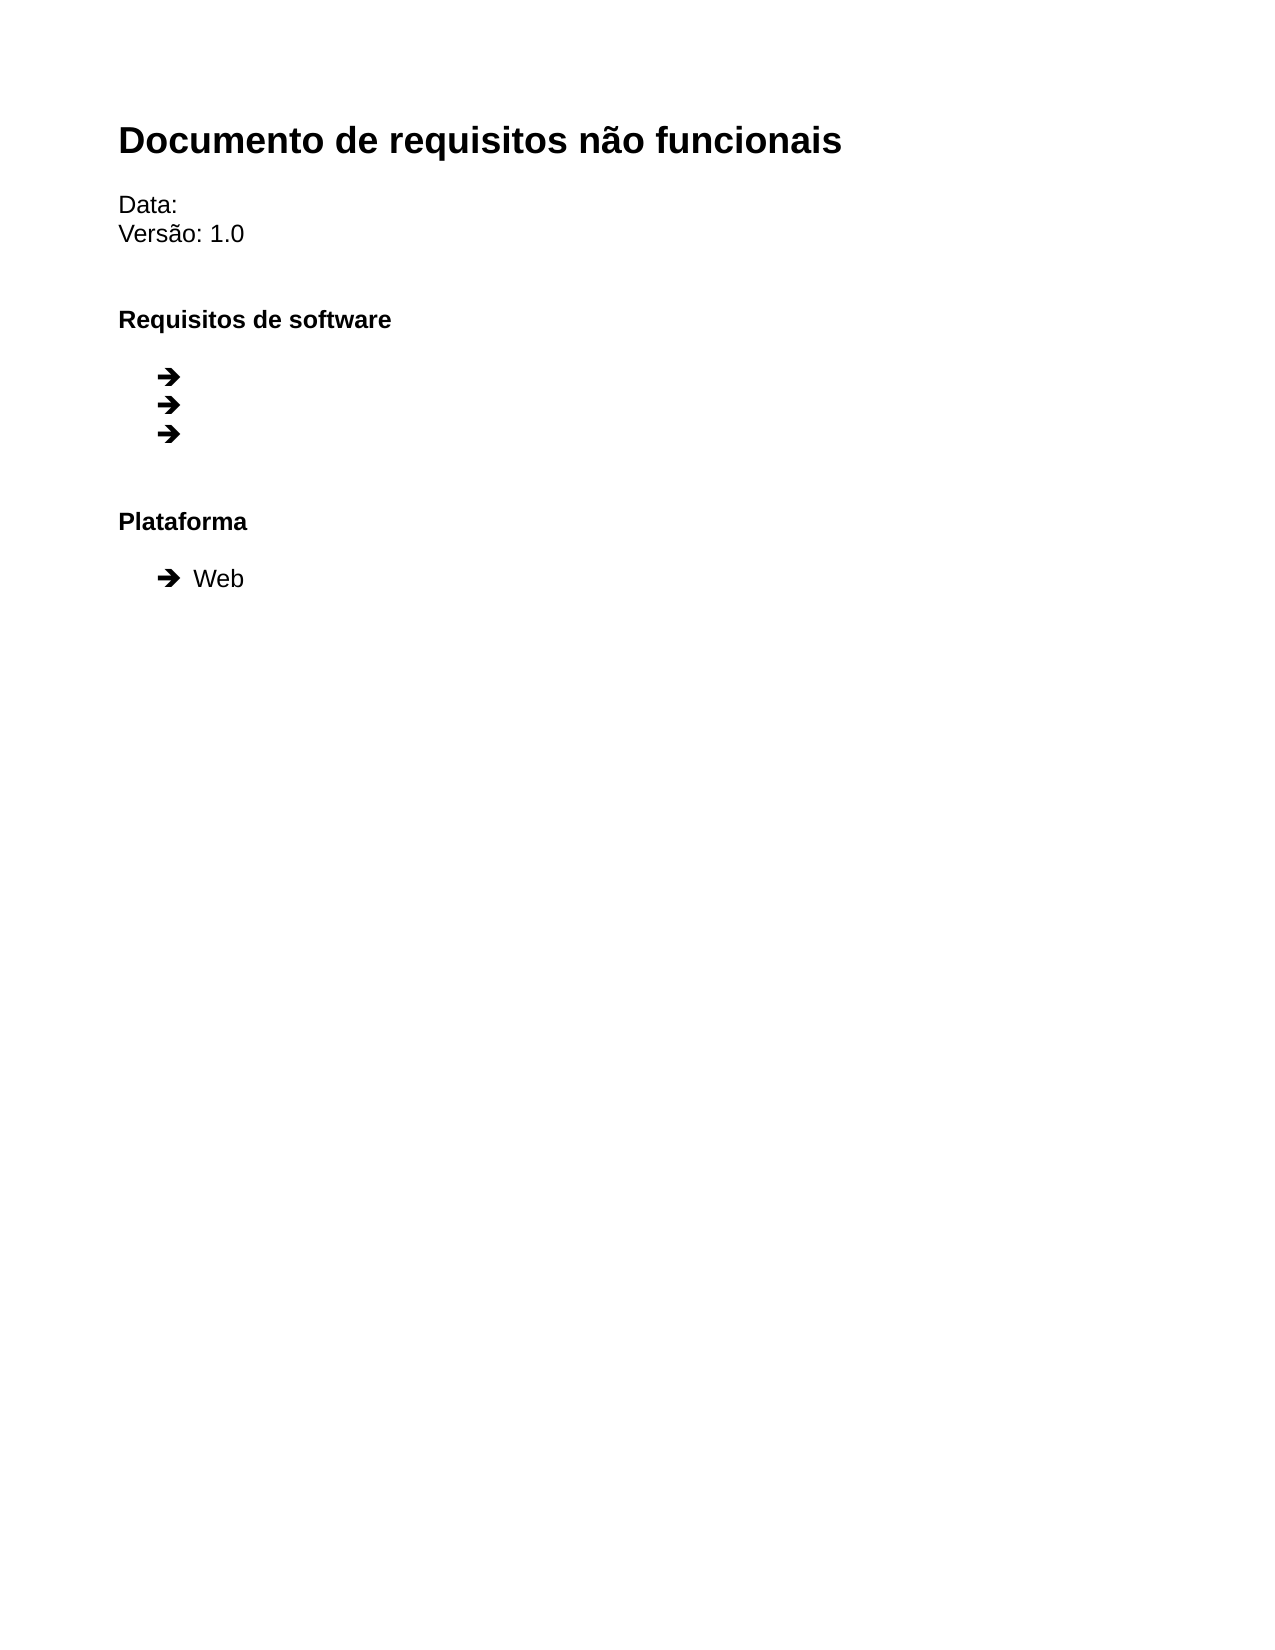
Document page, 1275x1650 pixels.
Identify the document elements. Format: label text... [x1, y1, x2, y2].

text Documento de requisitos não funcionais [118, 118, 1157, 161]
text Plataforma [118, 507, 1157, 535]
text Versão: 1.0 [118, 219, 1157, 247]
list Web [156, 564, 1157, 593]
text Requisitos de software [118, 305, 1157, 334]
text Data: [118, 190, 1157, 219]
